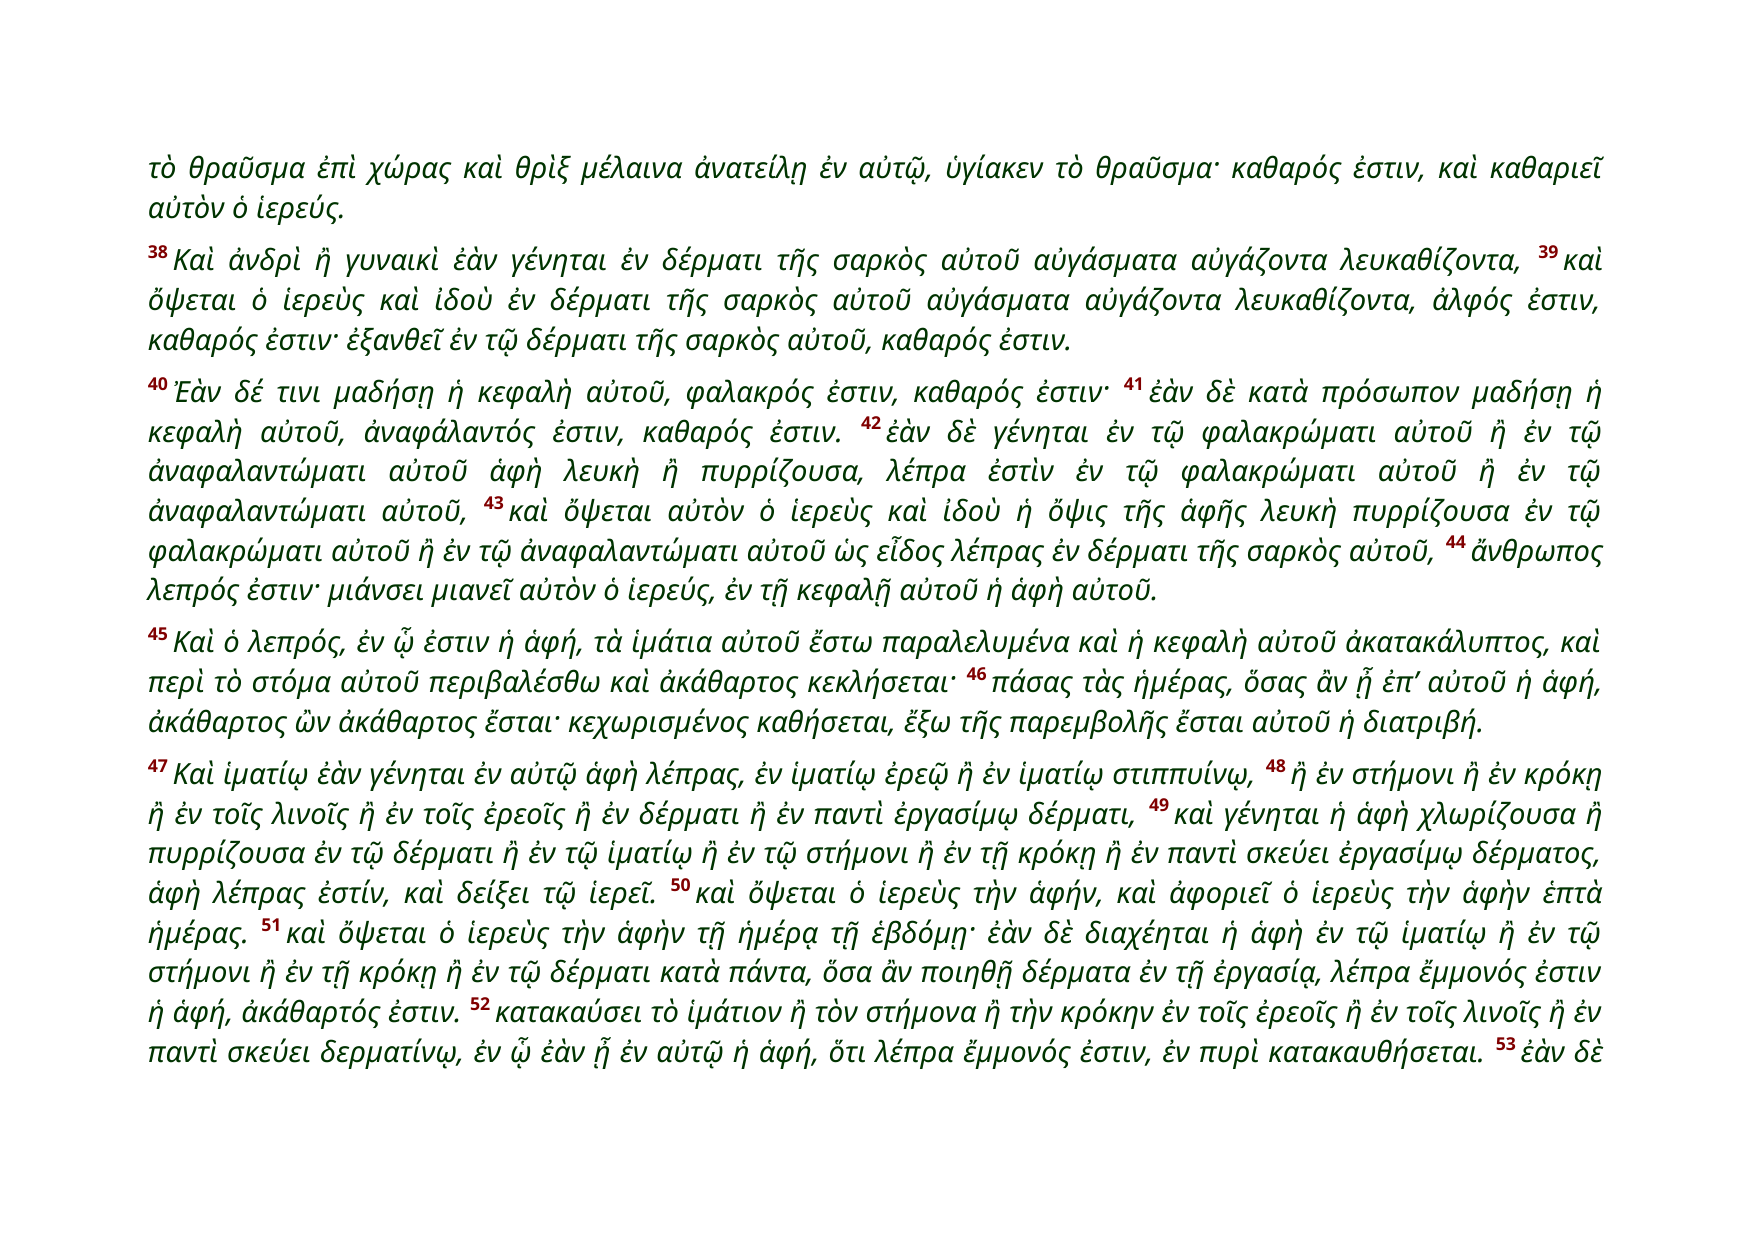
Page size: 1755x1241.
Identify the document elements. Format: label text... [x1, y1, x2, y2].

text τὸ θραῦσμα ἐπὶ χώρας καὶ θρὶξ μέλαινα ἀνατείλῃ ἐν αὐτῷ, ὑγίακεν τὸ θραῦσμα· καθαρός ἐστιν, καὶ καθαριεῖ αὐτὸν ὁ ἱερεύς. [148, 148, 1606, 227]
text 45 Καὶ ὁ λεπρός, ἐν ᾧ ἐστιν ἡ ἁφή, τὰ ἱμάτια αὐτοῦ ἔστω παραλελυμένα καὶ ἡ κεφαλὴ αὐτοῦ ἀκατακάλυπτος, καὶ περὶ τὸ στόμα αὐτοῦ περιβαλέσθω καὶ ἀκάθαρτος κεκλήσεται· 46 πάσας τὰς ἡμέρας, ὅσας ἂν ᾖ ἐπ’ αὐτοῦ ἡ ἁφή, ἀκάθαρτος ὢν ἀκάθαρτος ἔσται· κεχωρισμένος καθήσεται, ἔξω τῆς παρεμβολῆς ἔσται αὐτοῦ ἡ διατριβή. [148, 622, 1606, 741]
text 40 Ἐὰν δέ τινι μαδήσῃ ἡ κεφαλὴ αὐτοῦ, φαλακρός ἐστιν, καθαρός ἐστιν· 41 ἐὰν δὲ κατὰ πρόσωπον μαδήσῃ ἡ κεφαλὴ αὐτοῦ, ἀναφάλαντός ἐστιν, καθαρός ἐστιν. 42 ἐὰν δὲ γένηται ἐν τῷ φαλακρώματι αὐτοῦ ἢ ἐν τῷ ἀναφαλαντώματι αὐτοῦ ἁφὴ λευκὴ ἢ πυρρίζουσα, λέπρα ἐστὶν ἐν τῷ φαλακρώματι αὐτοῦ ἢ ἐν τῷ ἀναφαλαντώματι αὐτοῦ, 43 καὶ ὄψεται αὐτὸν ὁ ἱερεὺς καὶ ἰδοὺ ἡ ὄψις τῆς ἁφῆς λευκὴ πυρρίζουσα ἐν τῷ φαλακρώματι αὐτοῦ ἢ ἐν τῷ ἀναφαλαντώματι αὐτοῦ ὡς εἶδος λέπρας ἐν δέρματι τῆς σαρκὸς αὐτοῦ, 44 ἄνθρωπος λεπρός ἐστιν· μιάνσει μιανεῖ αὐτὸν ὁ ἱερεύς, ἐν τῇ κεφαλῇ αὐτοῦ ἡ ἁφὴ αὐτοῦ. [148, 371, 1606, 609]
text 38 Καὶ ἀνδρὶ ἢ γυναικὶ ἐὰν γένηται ἐν δέρματι τῆς σαρκὸς αὐτοῦ αὐγάσματα αὐγάζοντα λευκαθίζοντα, 39 καὶ ὄψεται ὁ ἱερεὺς καὶ ἰδοὺ ἐν δέρματι τῆς σαρκὸς αὐτοῦ αὐγάσματα αὐγάζοντα λευκαθίζοντα, ἀλφός ἐστιν, καθαρός ἐστιν· ἐξανθεῖ ἐν τῷ δέρματι τῆς σαρκὸς αὐτοῦ, καθαρός ἐστιν. [148, 239, 1606, 359]
text 47 Καὶ ἱματίῳ ἐὰν γένηται ἐν αὐτῷ ἁφὴ λέπρας, ἐν ἱματίῳ ἐρεῷ ἢ ἐν ἱματίῳ στιππυίνῳ, 48 ἢ ἐν στήμονι ἢ ἐν κρόκῃ ἢ ἐν τοῖς λινοῖς ἢ ἐν τοῖς ἐρεοῖς ἢ ἐν δέρματι ἢ ἐν παντὶ ἐργασίμῳ δέρματι, 49 καὶ γένηται ἡ ἁφὴ χλωρίζουσα ἢ πυρρίζουσα ἐν τῷ δέρματι ἢ ἐν τῷ ἱματίῳ ἢ ἐν τῷ στήμονι ἢ ἐν τῇ κρόκῃ ἢ ἐν παντὶ σκεύει ἐργασίμῳ δέρματος, ἁφὴ λέπρας ἐστίν, καὶ δείξει τῷ ἱερεῖ. 50 καὶ ὄψεται ὁ ἱερεὺς τὴν ἁφήν, καὶ ἀφοριεῖ ὁ ἱερεὺς τὴν ἁφὴν ἑπτὰ ἡμέρας. 51 καὶ ὄψεται ὁ ἱερεὺς τὴν ἁφὴν τῇ ἡμέρᾳ τῇ ἑβδόμῃ· ἐὰν δὲ διαχέηται ἡ ἁφὴ ἐν τῷ ἱματίῳ ἢ ἐν τῷ στήμονι ἢ ἐν τῇ κρόκῃ ἢ ἐν τῷ δέρματι κατὰ πάντα, ὅσα ἂν ποιηθῇ δέρματα ἐν τῇ ἐργασίᾳ, λέπρα ἔμμονός ἐστιν ἡ ἁφή, ἀκάθαρτός ἐστιν. 52 κατακαύσει τὸ ἱμάτιον ἢ τὸν στήμονα ἢ τὴν κρόκην ἐν τοῖς ἐρεοῖς ἢ ἐν τοῖς λινοῖς ἢ ἐν παντὶ σκεύει δερματίνῳ, ἐν ᾧ ἐὰν ᾖ ἐν αὐτῷ ἡ ἁφή, ὅτι λέπρα ἔμμονός ἐστιν, ἐν πυρὶ κατακαυθήσεται. 53 ἐὰν δὲ [148, 753, 1606, 1071]
